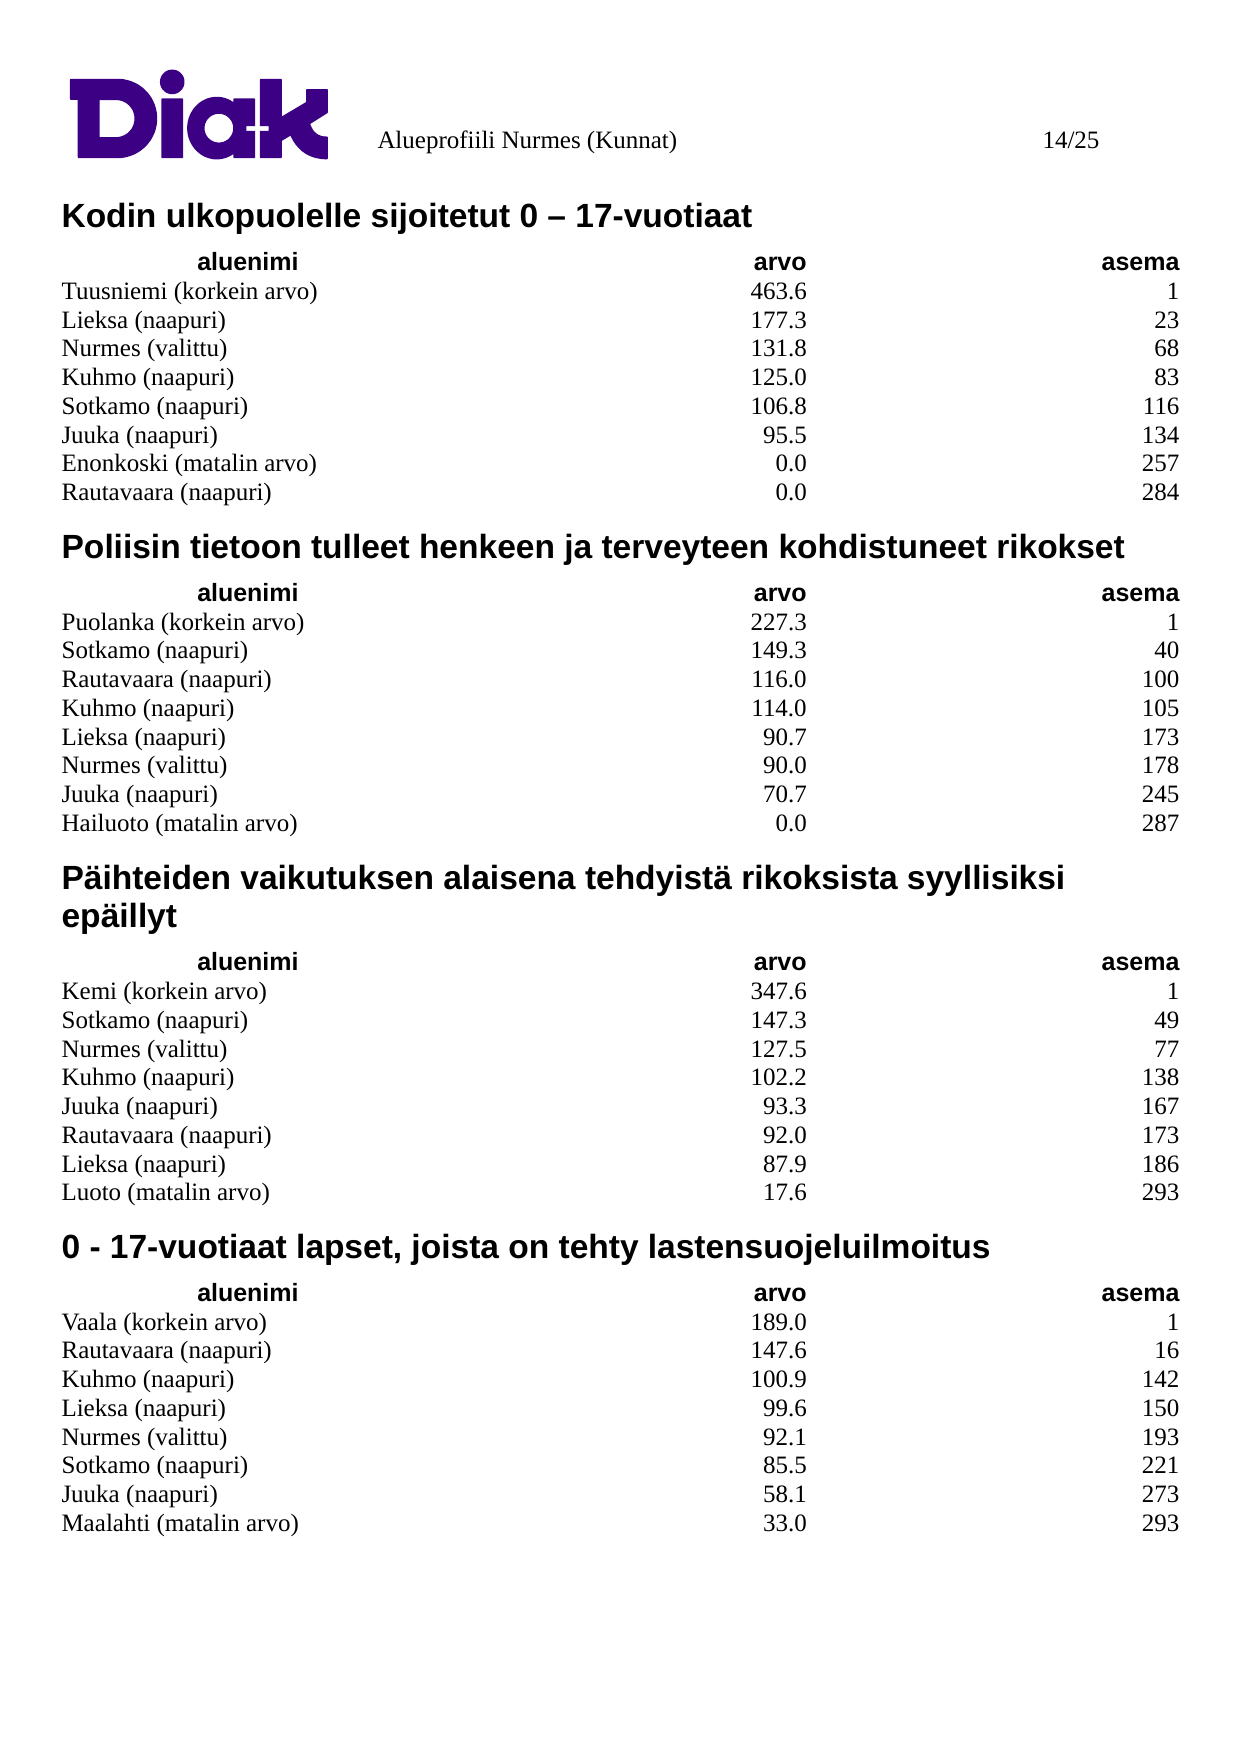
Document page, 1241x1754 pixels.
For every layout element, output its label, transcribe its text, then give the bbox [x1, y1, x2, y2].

table_cell 245 [806, 779, 1179, 808]
table_cell 40 [806, 636, 1179, 664]
table_cell 1 [806, 607, 1179, 636]
table_header arvo [434, 948, 806, 976]
table_cell 149.3 [434, 636, 806, 664]
table_cell Lieksa (naapuri) [61, 722, 434, 751]
table_cell 114.0 [434, 693, 806, 722]
table_header asema [806, 578, 1179, 607]
subtitle Kodin ulkopuolelle sijoitetut 0 – 17-vuotiaat [61, 196, 1179, 235]
table_header asema [806, 948, 1179, 976]
table_cell 17.6 [434, 1178, 806, 1206]
table_cell 0.0 [434, 477, 806, 506]
table_cell 284 [806, 477, 1179, 506]
table_cell 90.0 [434, 751, 806, 779]
subtitle Poliisin tietoon tulleet henkeen ja terveyteen kohdistuneet rikokset [61, 527, 1179, 566]
table_header aluenimi [61, 1278, 434, 1307]
table_cell 1 [806, 976, 1179, 1005]
table_cell 83 [806, 362, 1179, 391]
table_cell Kuhmo (naapuri) [61, 693, 434, 722]
table_cell 16 [806, 1336, 1179, 1364]
table_cell 273 [806, 1479, 1179, 1508]
table_cell 100 [806, 664, 1179, 693]
table_cell Lieksa (naapuri) [61, 305, 434, 333]
table_cell 125.0 [434, 362, 806, 391]
table_cell 49 [806, 1005, 1179, 1034]
table_cell Juuka (naapuri) [61, 1479, 434, 1508]
table_cell 293 [806, 1178, 1179, 1206]
table_cell Rautavaara (naapuri) [61, 1336, 434, 1364]
table_cell 106.8 [434, 391, 806, 420]
table_cell 287 [806, 808, 1179, 837]
table_cell 147.3 [434, 1005, 806, 1034]
table_cell Tuusniemi (korkein arvo) [61, 276, 434, 305]
table_cell 186 [806, 1149, 1179, 1177]
table_cell Vaala (korkein arvo) [61, 1307, 434, 1336]
table_cell 92.1 [434, 1422, 806, 1451]
table_cell Kuhmo (naapuri) [61, 1364, 434, 1393]
table_header aluenimi [61, 578, 434, 607]
table_cell 138 [806, 1063, 1179, 1091]
table_cell 463.6 [434, 276, 806, 305]
table_cell Maalahti (matalin arvo) [61, 1508, 434, 1537]
table_cell Sotkamo (naapuri) [61, 636, 434, 664]
table_cell Rautavaara (naapuri) [61, 1120, 434, 1149]
subtitle 0 - 17-vuotiaat lapset, joista on tehty lastensuojeluilmoitus [61, 1227, 1179, 1266]
table_cell 70.7 [434, 779, 806, 808]
table_cell 105 [806, 693, 1179, 722]
table_cell Nurmes (valittu) [61, 334, 434, 362]
table_cell 23 [806, 305, 1179, 333]
table_header arvo [434, 578, 806, 607]
table_cell 116 [806, 391, 1179, 420]
table_cell 147.6 [434, 1336, 806, 1364]
table_header arvo [434, 247, 806, 276]
table_cell 85.5 [434, 1451, 806, 1479]
table_cell 0.0 [434, 808, 806, 837]
table_cell 100.9 [434, 1364, 806, 1393]
table_cell 93.3 [434, 1091, 806, 1120]
table_cell Sotkamo (naapuri) [61, 1005, 434, 1034]
table_cell Hailuoto (matalin arvo) [61, 808, 434, 837]
table_cell Enonkoski (matalin arvo) [61, 449, 434, 477]
table_cell 95.5 [434, 420, 806, 448]
table_cell 87.9 [434, 1149, 806, 1177]
table_cell Juuka (naapuri) [61, 1091, 434, 1120]
table_cell 99.6 [434, 1393, 806, 1422]
table_header asema [806, 247, 1179, 276]
table_cell 92.0 [434, 1120, 806, 1149]
table_cell 131.8 [434, 334, 806, 362]
table_cell 173 [806, 1120, 1179, 1149]
table_header asema [806, 1278, 1179, 1307]
table_header arvo [434, 1278, 806, 1307]
table_cell 257 [806, 449, 1179, 477]
table_cell Rautavaara (naapuri) [61, 477, 434, 506]
table_cell 134 [806, 420, 1179, 448]
table_cell Luoto (matalin arvo) [61, 1178, 434, 1206]
table_cell 193 [806, 1422, 1179, 1451]
table_cell 68 [806, 334, 1179, 362]
table_cell 77 [806, 1034, 1179, 1062]
table_cell 347.6 [434, 976, 806, 1005]
table_cell Kuhmo (naapuri) [61, 1063, 434, 1091]
table_cell 33.0 [434, 1508, 806, 1537]
table_cell Sotkamo (naapuri) [61, 1451, 434, 1479]
table_cell 173 [806, 722, 1179, 751]
table_cell Nurmes (valittu) [61, 751, 434, 779]
table_cell 221 [806, 1451, 1179, 1479]
table_cell Lieksa (naapuri) [61, 1149, 434, 1177]
table_cell 1 [806, 1307, 1179, 1336]
table_header aluenimi [61, 948, 434, 976]
table_cell 177.3 [434, 305, 806, 333]
table_cell 142 [806, 1364, 1179, 1393]
table_cell 178 [806, 751, 1179, 779]
table_cell Sotkamo (naapuri) [61, 391, 434, 420]
table_cell 90.7 [434, 722, 806, 751]
table_cell Kuhmo (naapuri) [61, 362, 434, 391]
table_cell Puolanka (korkein arvo) [61, 607, 434, 636]
subtitle Päihteiden vaikutuksen alaisena tehdyistä rikoksista syyllisiksi epäillyt [61, 858, 1179, 935]
table_cell Nurmes (valittu) [61, 1422, 434, 1451]
table_cell 293 [806, 1508, 1179, 1537]
table_cell 227.3 [434, 607, 806, 636]
table_cell Nurmes (valittu) [61, 1034, 434, 1062]
table_cell Juuka (naapuri) [61, 779, 434, 808]
table_header aluenimi [61, 247, 434, 276]
table_cell Rautavaara (naapuri) [61, 664, 434, 693]
table_cell Lieksa (naapuri) [61, 1393, 434, 1422]
table_cell 116.0 [434, 664, 806, 693]
table_cell 189.0 [434, 1307, 806, 1336]
table_cell 127.5 [434, 1034, 806, 1062]
table_cell Juuka (naapuri) [61, 420, 434, 448]
table_cell 102.2 [434, 1063, 806, 1091]
table_cell 1 [806, 276, 1179, 305]
table_cell 167 [806, 1091, 1179, 1120]
table_cell 150 [806, 1393, 1179, 1422]
table_cell Kemi (korkein arvo) [61, 976, 434, 1005]
table_cell 0.0 [434, 449, 806, 477]
table_cell 58.1 [434, 1479, 806, 1508]
